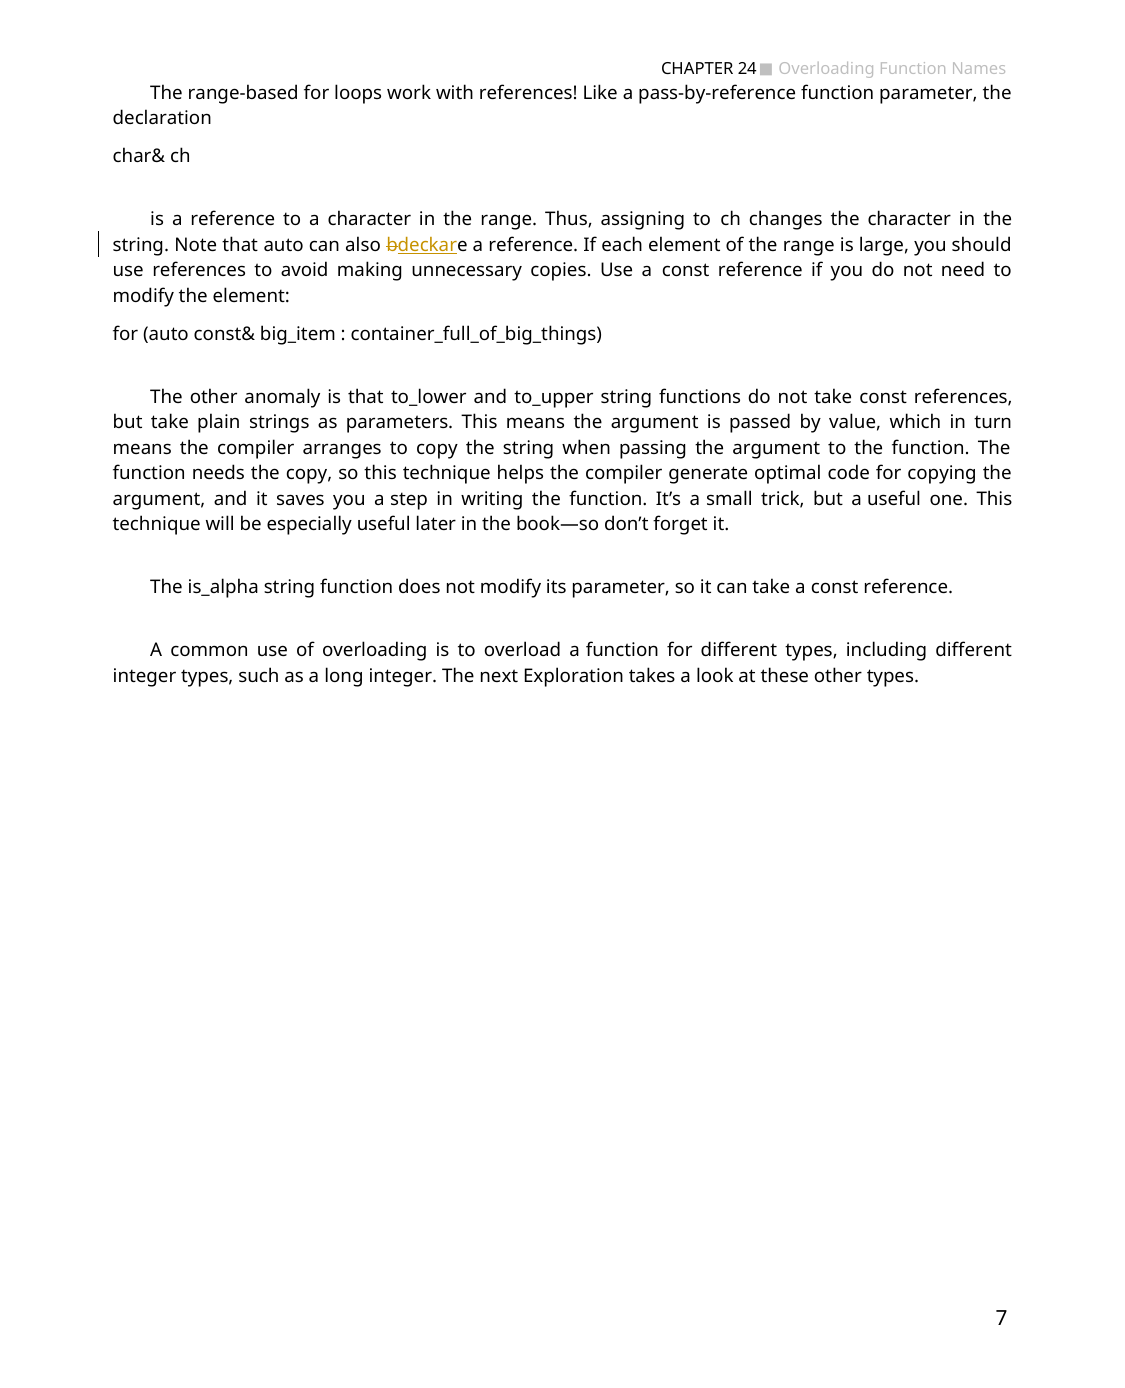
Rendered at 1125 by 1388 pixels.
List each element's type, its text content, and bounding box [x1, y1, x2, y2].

text char& ch [112, 142, 1012, 168]
text is a reference to a character in the range. Thus, assigning to ch changes the character in the string. Note that auto can also deckare a reference. If each element of the range is large, you should use references to avoid making unnecessary copies. Use a const reference if you do not need to modify the element: [112, 206, 1012, 308]
text A common use of overloading is to overload a function for different types, including different integer types, such as a long integer. The next Exploration takes a look at these other types. [112, 637, 1012, 688]
text The other anomaly is that to_lower and to_upper string functions do not take const references, but take plain strings as parameters. This means the argument is passed by value, which in turn means the compiler arranges to copy the string when passing the argument to the function. The function needs the copy, so this technique helps the compiler generate optimal code for copying the argument, and it saves you a step in writing the function. It’s a small trick, but a useful one. This technique will be especially useful later in the book—so don’t forget it. [112, 383, 1012, 536]
text The range-based for loops work with references! Like a pass-by-reference function parameter, the declaration [112, 79, 1012, 130]
text The is_alpha string function does not modify its parameter, so it can take a const reference. [112, 574, 1012, 599]
text for (auto const& big_item : container_full_of_big_things) [112, 320, 1012, 346]
